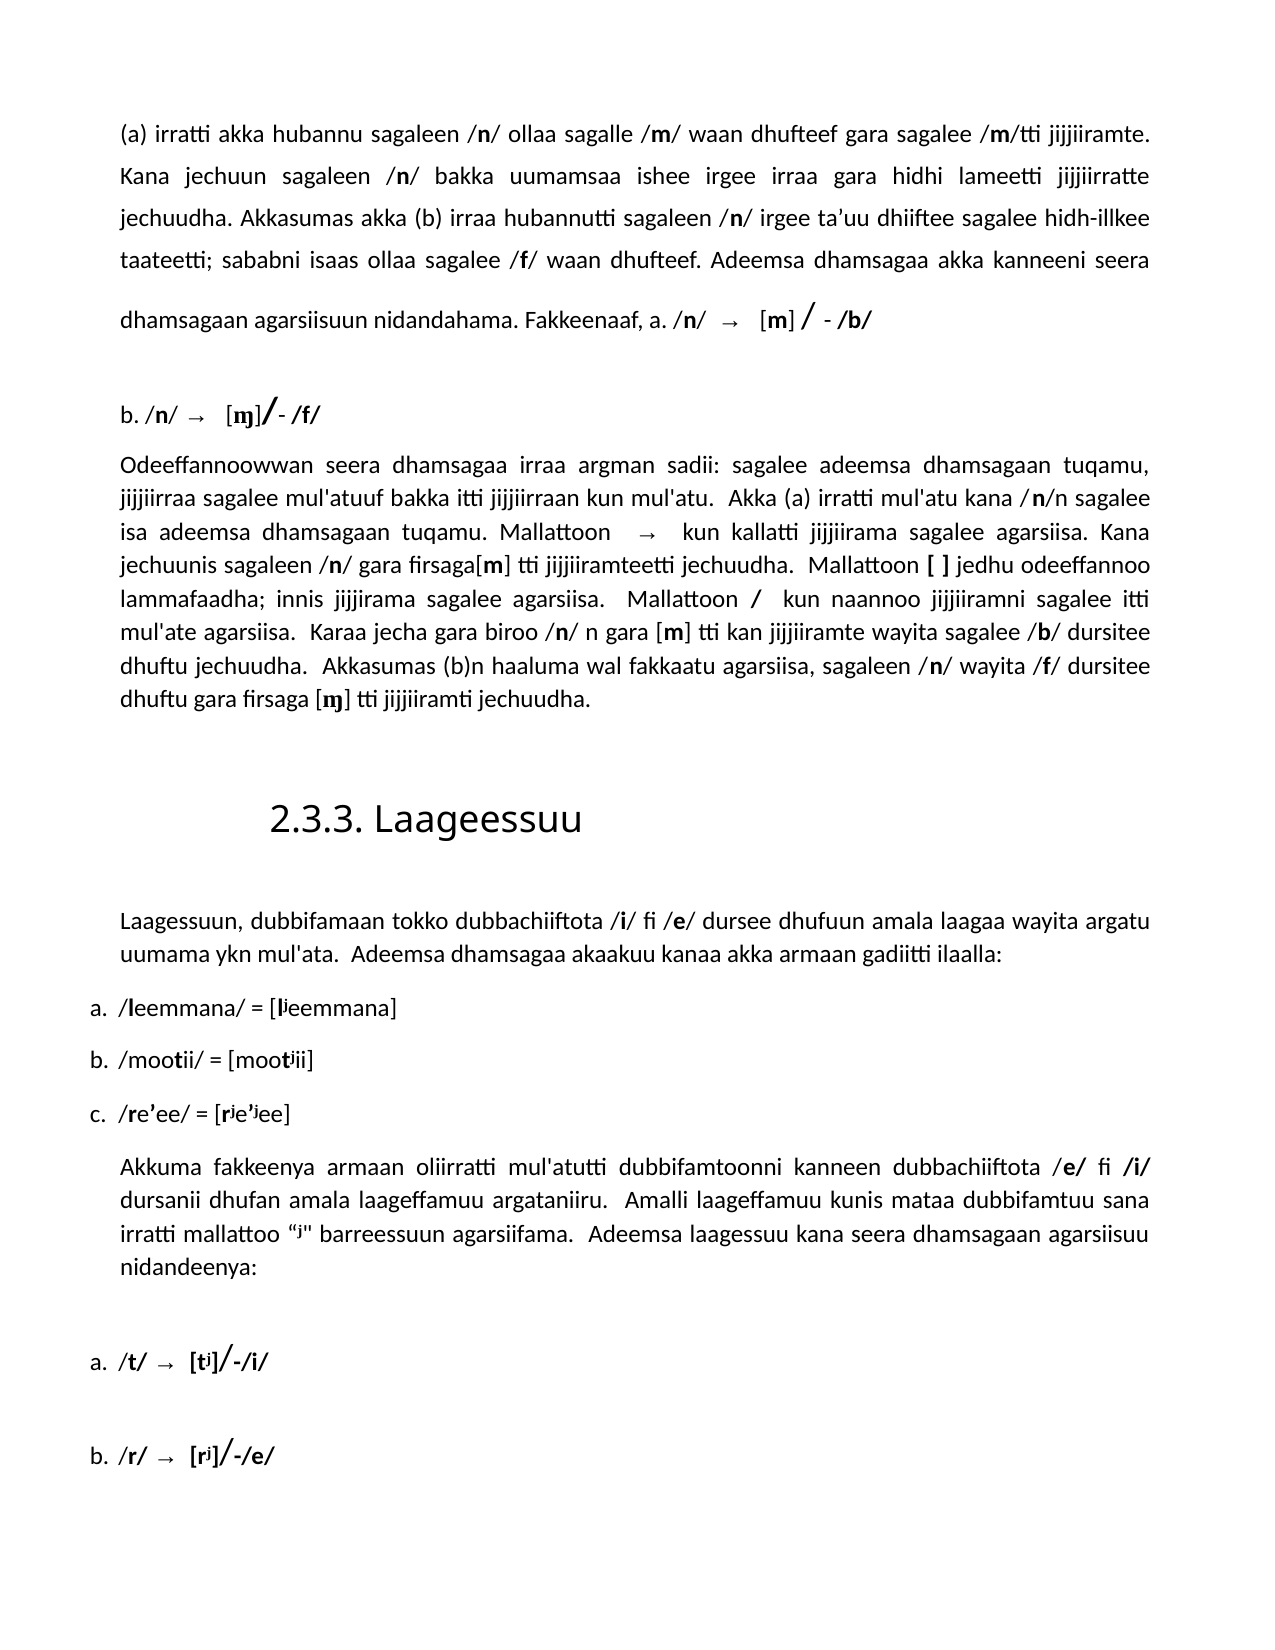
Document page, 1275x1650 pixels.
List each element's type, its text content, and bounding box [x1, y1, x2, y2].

text Odeeffannoowwan seera dhamsagaa irraa argman sadii: sagalee adeemsa dhamsagaan tuqamu, jijjiirraa sagalee mul'atuuf bakka itti jijjiirraan kun mul'atu. Akka (a) irratti mul'atu kana /n/n sagalee isa adeemsa dhamsagaan tuqamu. Mallattoon → kun kallatti jijjiirama sagalee agarsiisa. Kana jechuunis sagaleen /n/ gara firsaga[m] tti jijjiiramteetti jechuudha. Mallattoon [ ] jedhu odeeffannoo lammafaadha; innis jijjirama sagalee agarsiisa. Mallattoon / kun naannoo jijjiiramni sagalee itti mul'ate agarsiisa. Karaa jecha gara biroo /n/ n gara [m] tti kan jijjiiramte wayita sagalee /b/ dursitee dhuftu jechuudha. Akkasumas (b)n haaluma wal fakkaatu agarsiisa, sagaleen /n/ wayita /f/ dursitee dhuftu gara firsaga [ɱ] tti jijjiiramti jechuudha. [120, 449, 1151, 714]
text (a) irratti akka hubannu sagaleen /n/ ollaa sagalle /m/ waan dhufteef gara sagalee /m/tti jijjiiramte. Kana jechuun sagaleen /n/ bakka uumamsaa ishee irgee irraa gara hidhi lameetti jijjiirratte jechuudha. Akkasumas akka (b) irraa hubannutti sagaleen /n/ irgee ta’uu dhiiftee sagalee hidh-illkee taateetti; sababni isaas ollaa sagalee /f/ waan dhufteef. Adeemsa dhamsagaa akka kanneeni seera dhamsagaan agarsiisuun nidandahama. Fakkeenaaf, a. /n/ → [m] / - /b/ [120, 118, 1151, 338]
text b. /n/ → [ɱ]/- /f/ [120, 387, 1151, 432]
list /leemmana/ = [lʲeemmana] [89, 992, 1151, 1022]
list /t/ → [tʲ]/-/i/ [89, 1334, 1152, 1380]
text Akkuma fakkeenya armaan oliirratti mul'atutti dubbifamtoonni kanneen dubbachiiftota /e/ fi /i/ dursanii dhufan amala laageffamuu argataniiru. Amalli laageffamuu kunis mataa dubbifamtuu sana irratti mallattoo “ʲ" barreessuun agarsiifama. Adeemsa laagessuu kana seera dhamsagaan agarsiisuu nidandeenya: [120, 1151, 1151, 1282]
subtitle 2.3.3. Laageessuu [117, 793, 1157, 844]
list /r/ → [rʲ]/-/e/ [89, 1428, 1152, 1473]
text Laagessuun, dubbifamaan tokko dubbachiiftota /i/ fi /e/ dursee dhufuun amala laagaa wayita argatu uumama ykn mul'ata. Adeemsa dhamsagaa akaakuu kanaa akka armaan gadiitti ilaalla: [120, 905, 1151, 969]
list /re’ee/ = [rʲe’ʲee] [89, 1098, 1151, 1128]
list /mootii/ = [mootʲii] [89, 1045, 1151, 1075]
